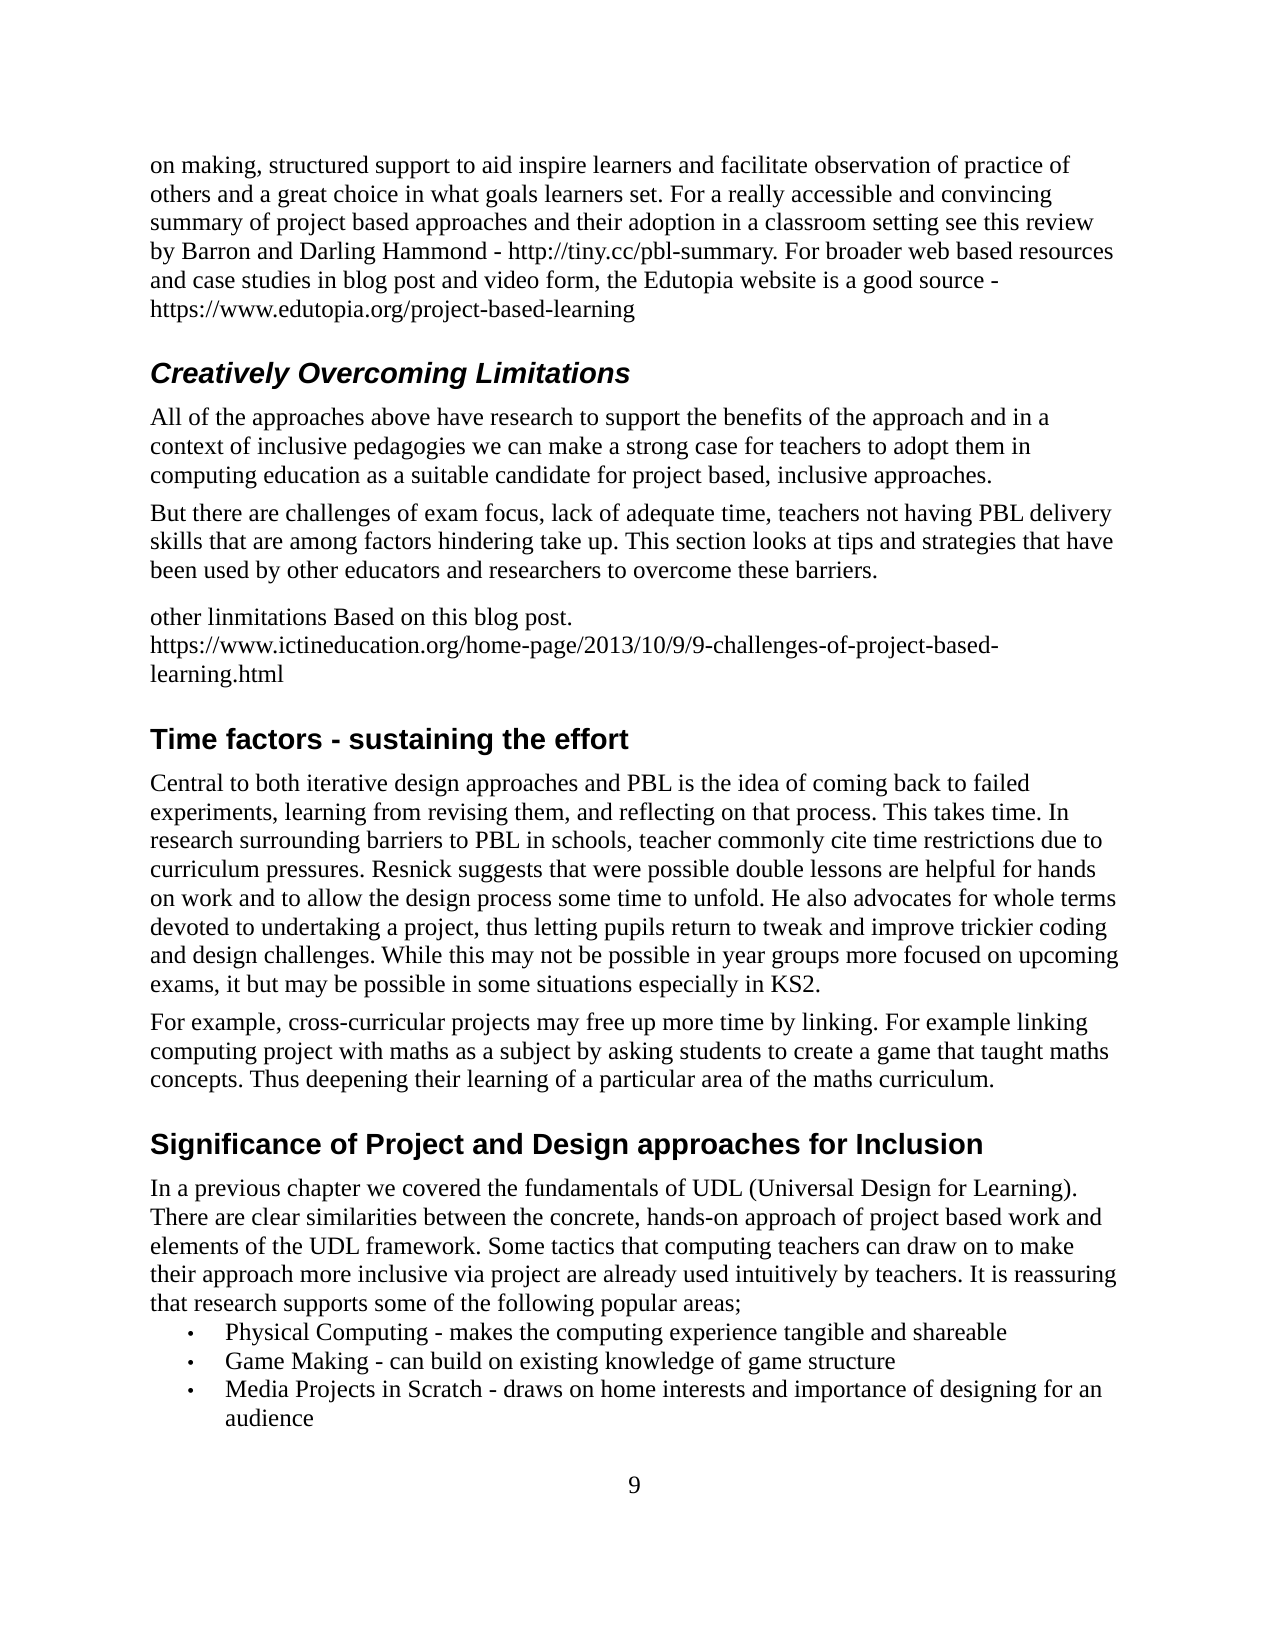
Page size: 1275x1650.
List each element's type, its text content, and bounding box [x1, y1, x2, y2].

list Physical Computing - makes the computing experience tangible and shareable [187, 1317, 1125, 1346]
text For example, cross-curricular projects may free up more time by linking. For example linking computing project with maths as a subject by asking students to create a game that taught maths concepts. Thus deepening their learning of a particular area of the maths curriculum. [150, 1007, 1125, 1093]
text Central to both iterative design approaches and PBL is the idea of coming back to failed experiments, learning from revising them, and reflecting on that process. This takes time. In research surrounding barriers to PBL in schools, teacher commonly cite time restrictions due to curriculum pressures. Resnick suggests that were possible double lessons are helpful for hands on work and to allow the design process some time to unfold. He also advocates for whole terms devoted to undertaking a project, thus letting pupils return to tweak and improve trickier coding and design challenges. While this may not be possible in year groups more focused on upcoming exams, it but may be possible in some situations especially in KS2. [150, 768, 1125, 998]
text on making, structured support to aid inspire learners and facilitate observation of practice of others and a great choice in what goals learners set. For a really accessible and convincing summary of project based approaches and their adoption in a classroom setting see this review by Barron and Darling Hammond - http://tiny.cc/pbl-summary. For broader web based resources and case studies in blog post and video form, the Edutopia website is a good source - https://www.edutopia.org/project-based-learning [150, 150, 1125, 322]
subtitle Significance of Project and Design approaches for Inclusion [150, 1127, 1125, 1161]
text But there are challenges of exam focus, lack of adequate time, teachers not having PBL delivery skills that are among factors hindering take up. This section looks at tips and strategies that have been used by other educators and researchers to overcome these barriers. [150, 498, 1125, 584]
subtitle Time factors - sustaining the effort [150, 722, 1125, 756]
list Game Making - can build on existing knowledge of game structure [187, 1346, 1125, 1374]
list Media Projects in Scratch - draws on home interests and importance of designing for an audience [187, 1374, 1125, 1432]
text other linmitations Based on this blog post. https://www.ictineducation.org/home-page/2013/10/9/9-challenges-of-project-based-learning.html [150, 602, 1125, 688]
subtitle Creatively Overcoming Limitations [150, 356, 1125, 390]
text All of the approaches above have research to support the benefits of the approach and in a context of inclusive pedagogies we can make a strong case for teachers to adopt them in computing education as a suitable candidate for project based, inclusive approaches. [150, 402, 1125, 489]
text In a previous chapter we covered the fundamentals of UDL (Universal Design for Learning). There are clear similarities between the concrete, hands-on approach of project based work and elements of the UDL framework. Some tactics that computing teachers can draw on to make their approach more inclusive via project are already used intuitively by teachers. It is reassuring that research supports some of the following popular areas; [150, 1173, 1125, 1317]
